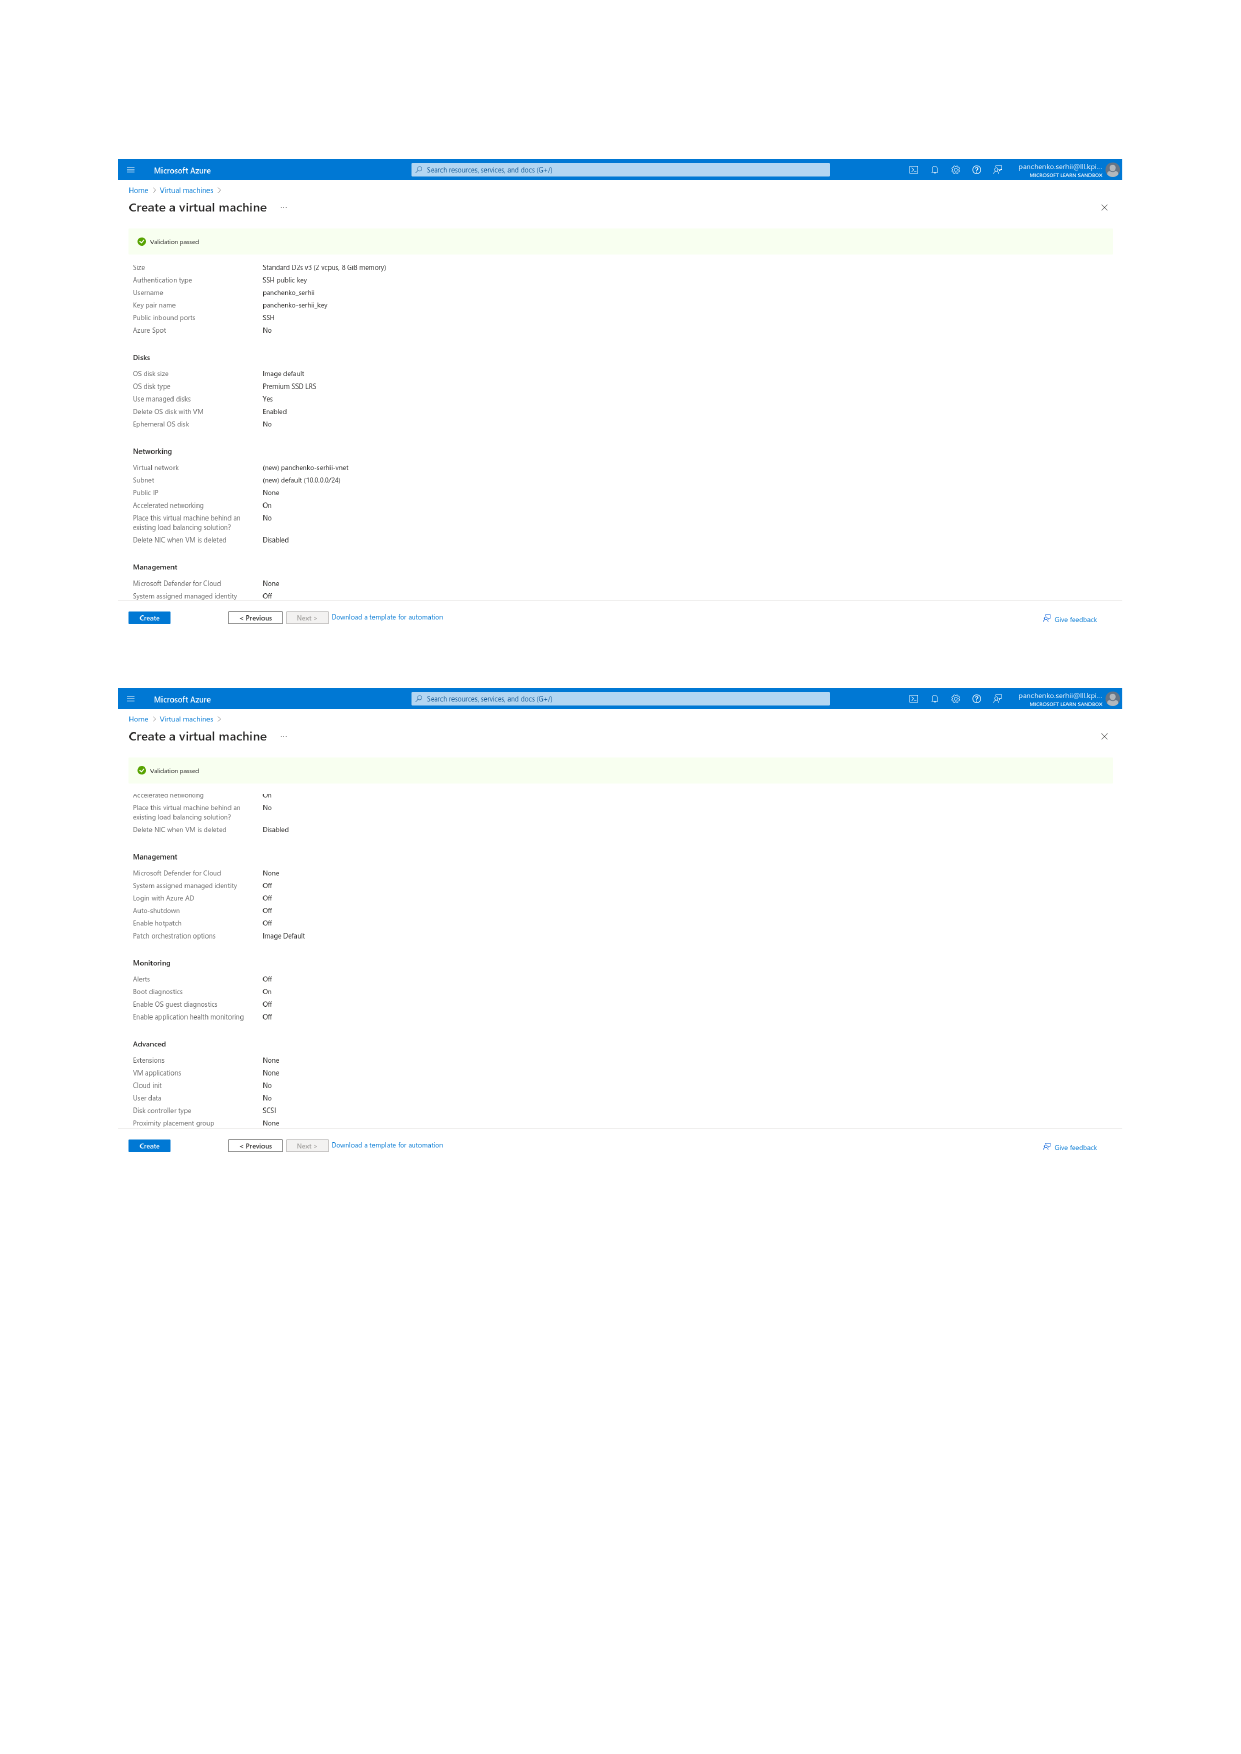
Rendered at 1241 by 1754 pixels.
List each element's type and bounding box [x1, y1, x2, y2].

picture [118, 688, 1123, 1165]
picture [118, 159, 1123, 637]
